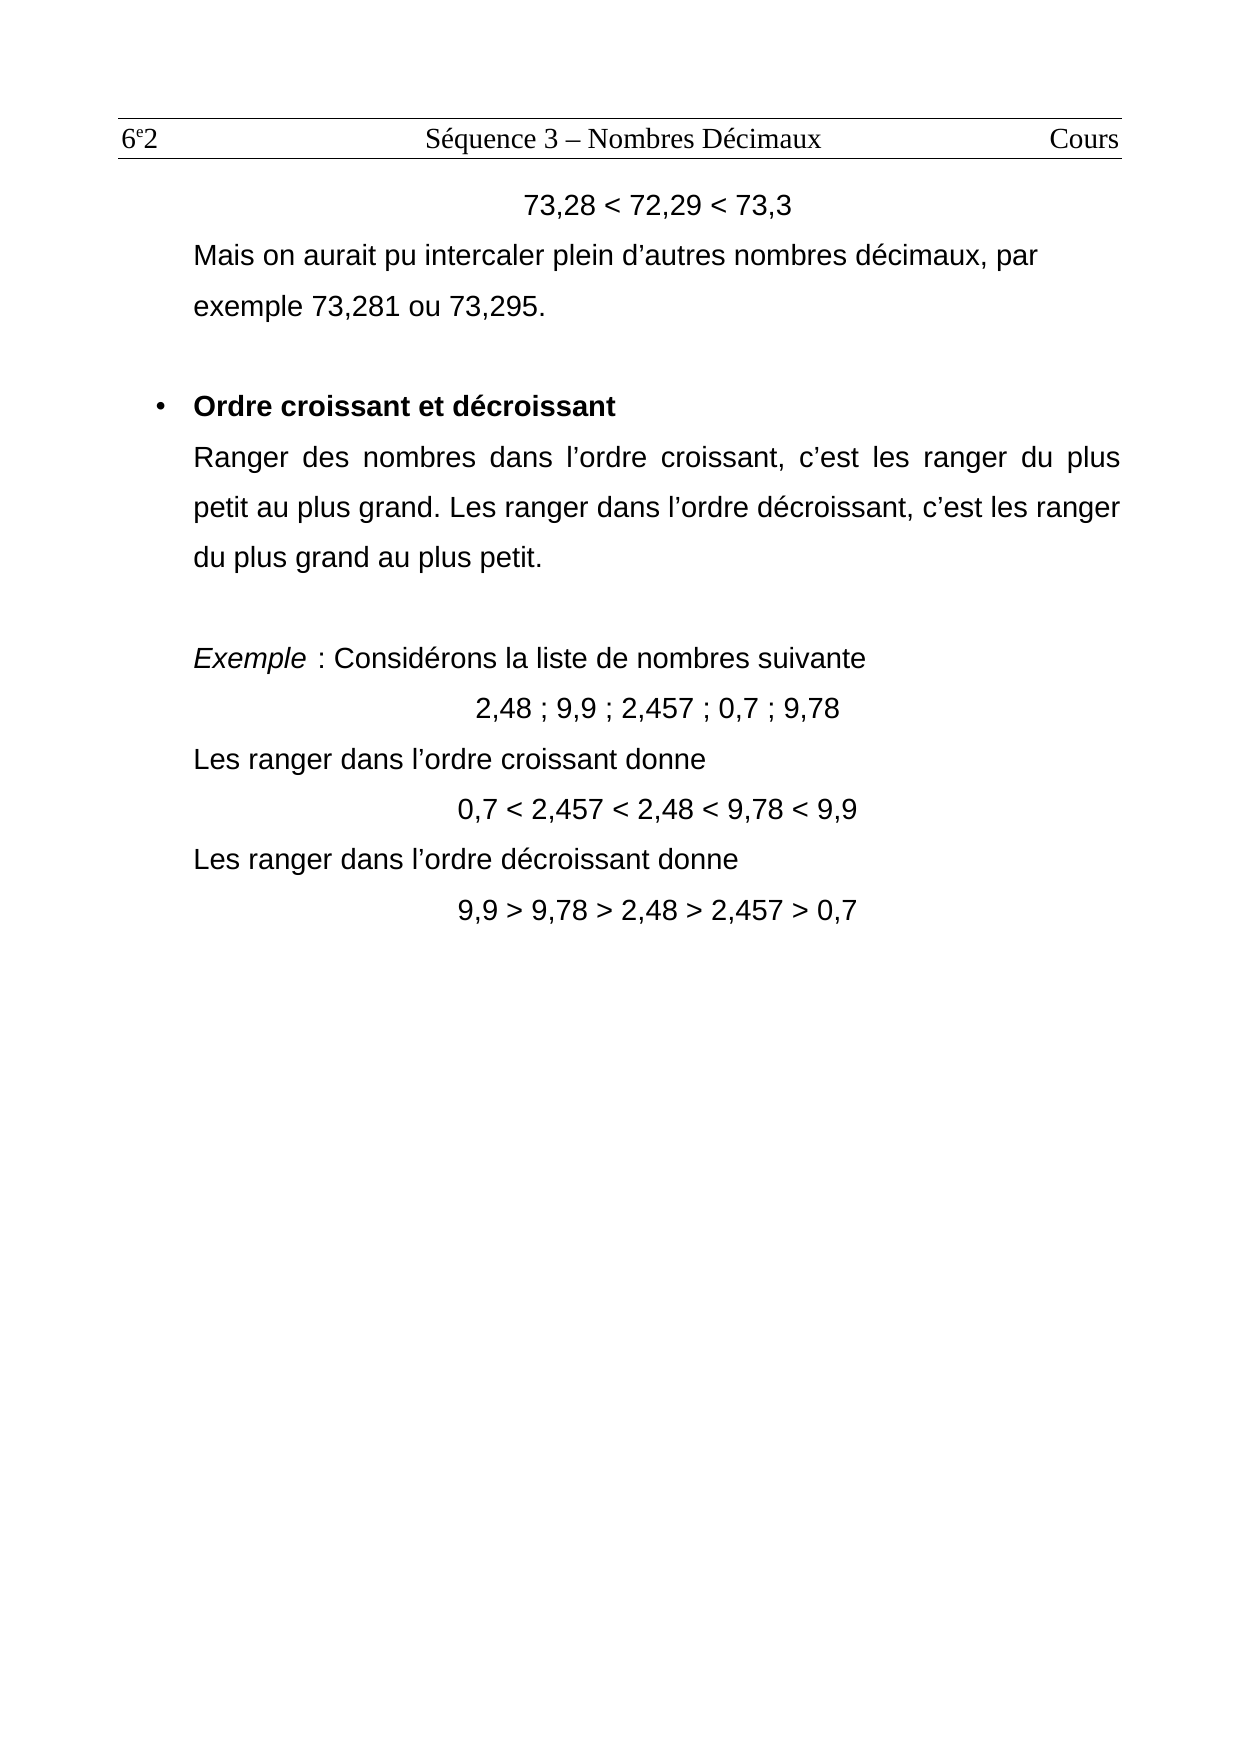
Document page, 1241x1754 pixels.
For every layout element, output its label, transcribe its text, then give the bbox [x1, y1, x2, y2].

list Exemple : Considérons la liste de nombres suivante [156, 641, 1122, 674]
list Ranger des nombres dans l’ordre croissant, c’est les ranger du plus petit au plus grand. Les ranger dans l’ordre décroissant, c’est les ranger du plus grand au plus petit. [156, 440, 1122, 574]
list 9,9 > 9,78 > 2,48 > 2,457 > 0,7 [156, 893, 1122, 926]
list Mais on aurait pu intercaler plein d’autres nombres décimaux, par exemple 73,281 ou 73,295. [156, 238, 1122, 322]
list 2,48 ; 9,9 ; 2,457 ; 0,7 ; 9,78 [156, 691, 1122, 725]
list 0,7 < 2,457 < 2,48 < 9,78 < 9,9 [156, 792, 1122, 826]
list 73,28 < 72,29 < 73,3 [156, 188, 1122, 221]
list Les ranger dans l’ordre croissant donne [156, 742, 1122, 775]
list Les ranger dans l’ordre décroissant donne [156, 842, 1122, 876]
list Ordre croissant et décroissant [156, 389, 1122, 423]
